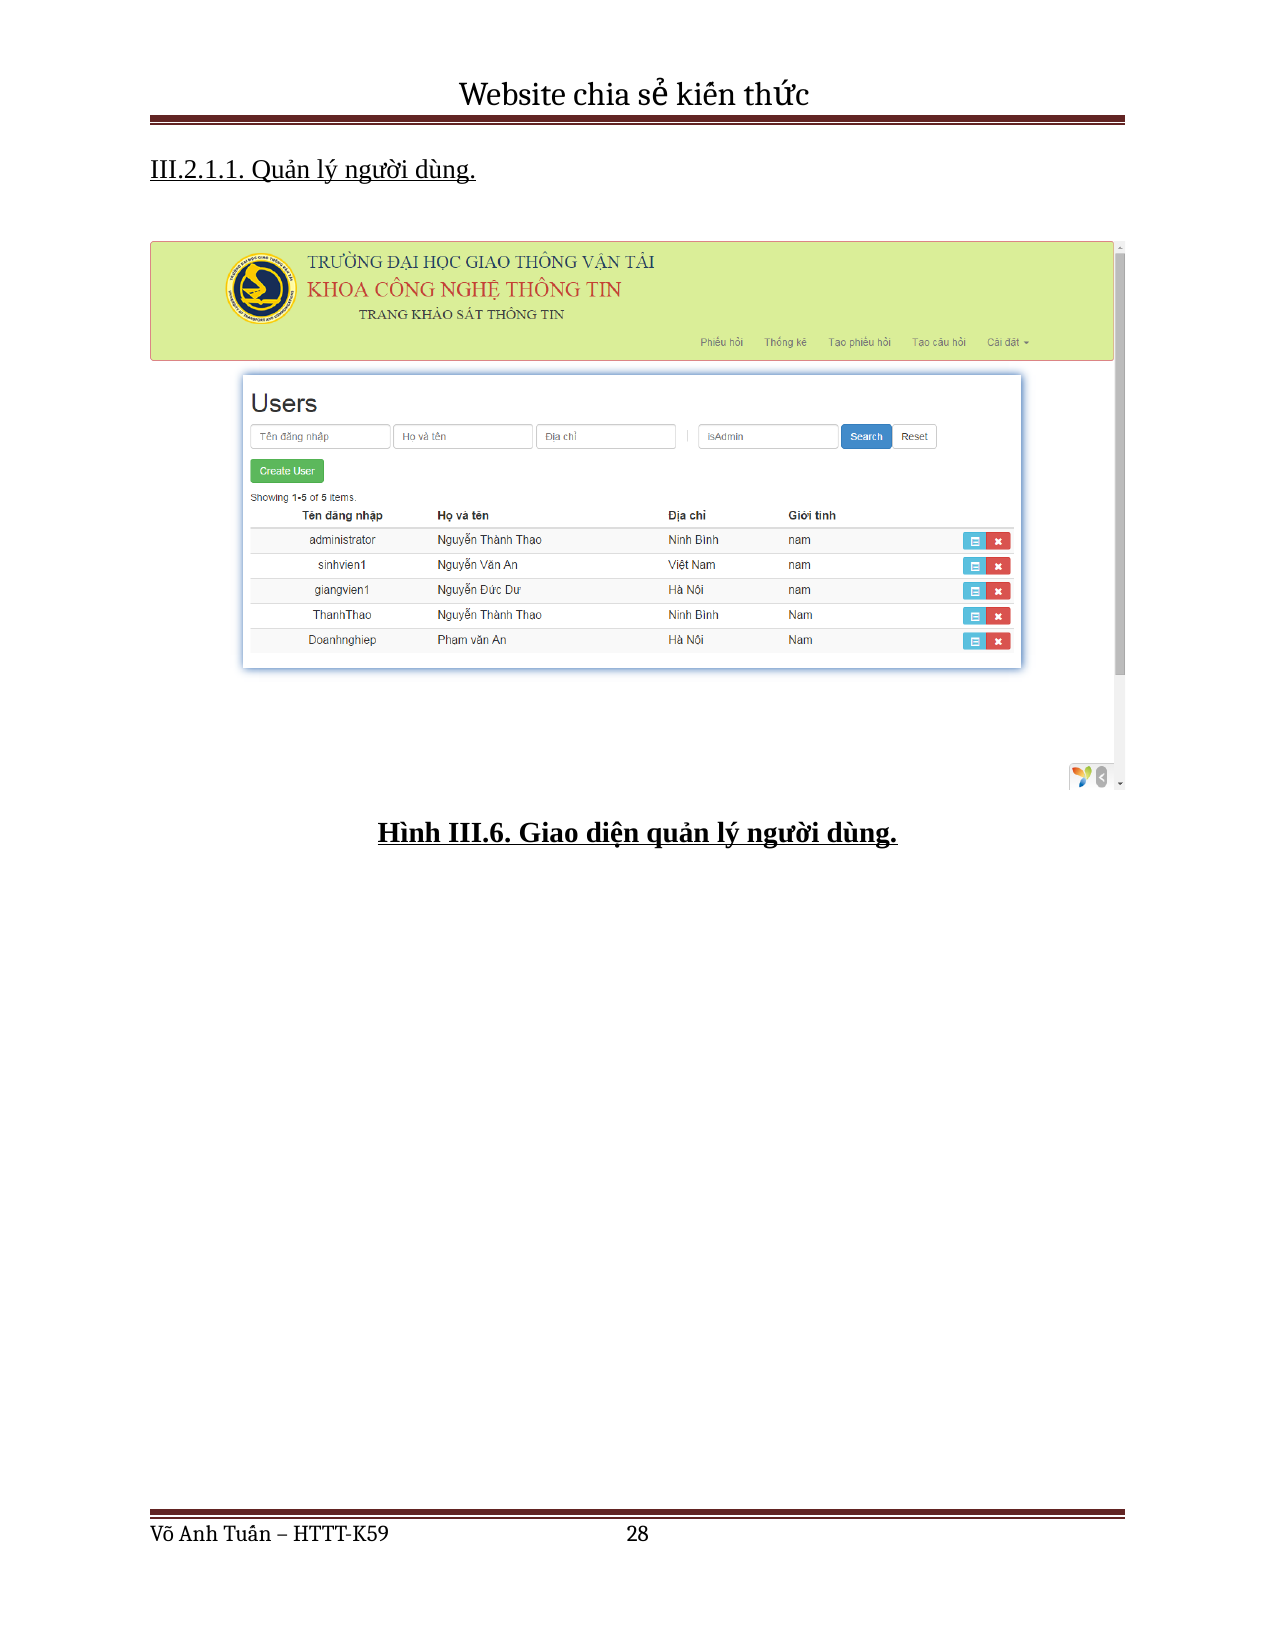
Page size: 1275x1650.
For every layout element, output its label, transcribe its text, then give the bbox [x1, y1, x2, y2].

picture [150, 241, 1125, 790]
text Hình III.6. Giao diện quản lý người dùng. [150, 815, 1125, 848]
subtitle III.2.1.1. Quản lý người dùng. [150, 153, 1125, 184]
